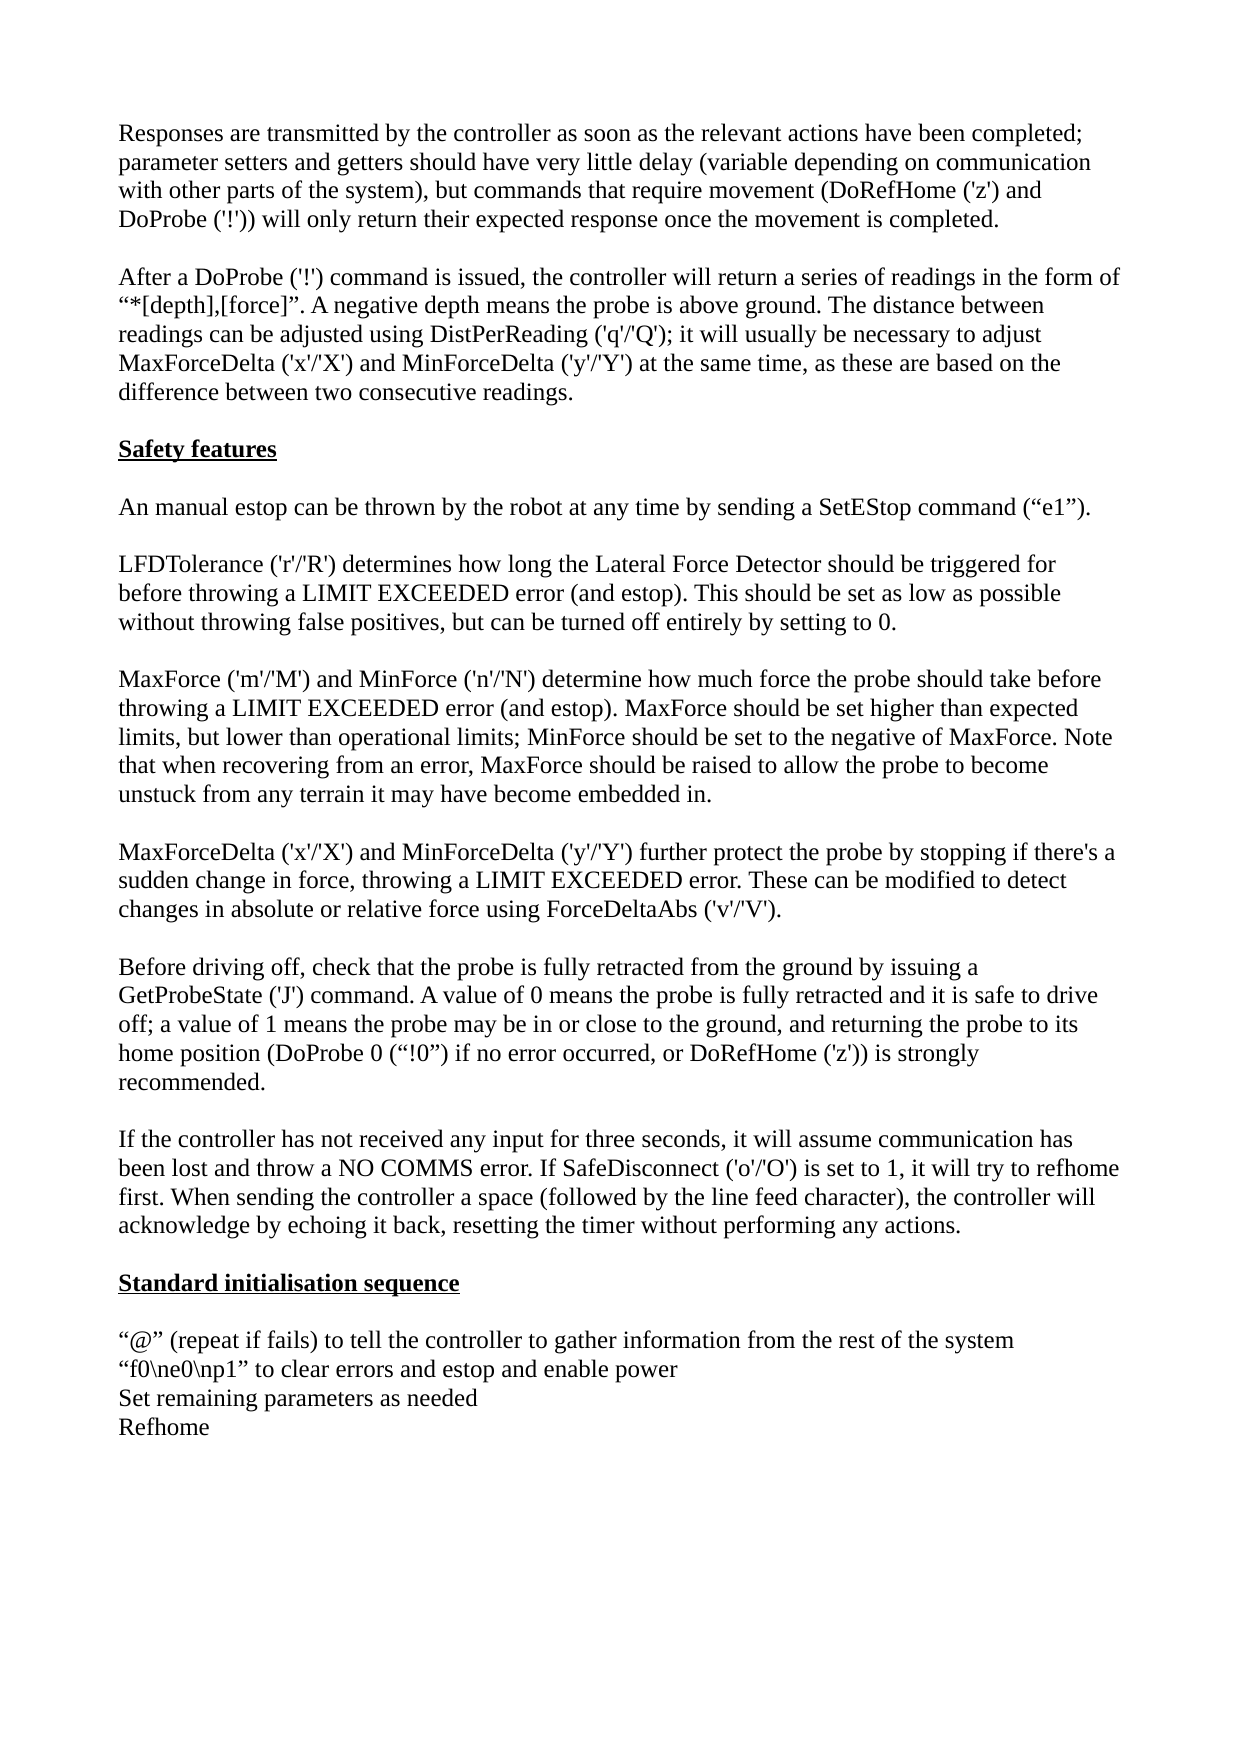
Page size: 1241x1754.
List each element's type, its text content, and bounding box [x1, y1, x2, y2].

text Refhome [118, 1412, 1122, 1441]
text “f0\ne0\np1” to clear errors and estop and enable power [118, 1354, 1122, 1383]
text Before driving off, check that the probe is fully retracted from the ground by issuing a GetProbeState ('J') command. A value of 0 means the probe is fully retracted and it is safe to drive off; a value of 1 means the probe may be in or close to the ground, and returning the probe to its home position (DoProbe 0 (“!0”) if no error occurred, or DoRefHome ('z')) is strongly recommended. [118, 952, 1122, 1096]
text After a DoProbe ('!') command is issued, the controller will return a series of readings in the form of “*[depth],[force]”. A negative depth means the probe is above ground. The distance between readings can be adjusted using DistPerReading ('q'/'Q'); it will usually be necessary to adjust MaxForceDelta ('x'/'X') and MinForceDelta ('y'/'Y') at the same time, as these are based on the difference between two consecutive readings. [118, 262, 1122, 406]
text “@” (repeat if fails) to tell the controller to gather information from the rest of the system [118, 1326, 1122, 1354]
text MaxForce ('m'/'M') and MinForce ('n'/'N') determine how much force the probe should take before throwing a LIMIT EXCEEDED error (and estop). MaxForce should be set higher than expected limits, but lower than operational limits; MinForce should be set to the negative of MaxForce. Note that when recovering from an error, MaxForce should be raised to allow the probe to become unstuck from any terrain it may have become embedded in. [118, 664, 1122, 808]
text Standard initialisation sequence [118, 1268, 1122, 1297]
text LFDTolerance ('r'/'R') determines how long the Lateral Force Detector should be triggered for before throwing a LIMIT EXCEEDED error (and estop). This should be set as low as possible without throwing false positives, but can be turned off entirely by setting to 0. [118, 549, 1122, 636]
text An manual estop can be thrown by the robot at any time by sending a SetEStop command (“e1”). [118, 492, 1122, 521]
text Responses are transmitted by the controller as soon as the relevant actions have been completed; parameter setters and getters should have very little delay (variable depending on communication with other parts of the system), but commands that require movement (DoRefHome ('z') and DoProbe ('!')) will only return their expected response once the movement is completed. [118, 118, 1122, 233]
text Set remaining parameters as needed [118, 1383, 1122, 1412]
text Safety features [118, 434, 1122, 463]
text MaxForceDelta ('x'/'X') and MinForceDelta ('y'/'Y') further protect the probe by stopping if there's a sudden change in force, throwing a LIMIT EXCEEDED error. These can be modified to detect changes in absolute or relative force using ForceDeltaAbs ('v'/'V'). [118, 837, 1122, 923]
text If the controller has not received any input for three seconds, it will assume communication has been lost and throw a NO COMMS error. If SafeDisconnect ('o'/'O') is set to 1, it will try to refhome first. When sending the controller a space (followed by the line feed character), the controller will acknowledge by echoing it back, resetting the timer without performing any actions. [118, 1124, 1122, 1239]
